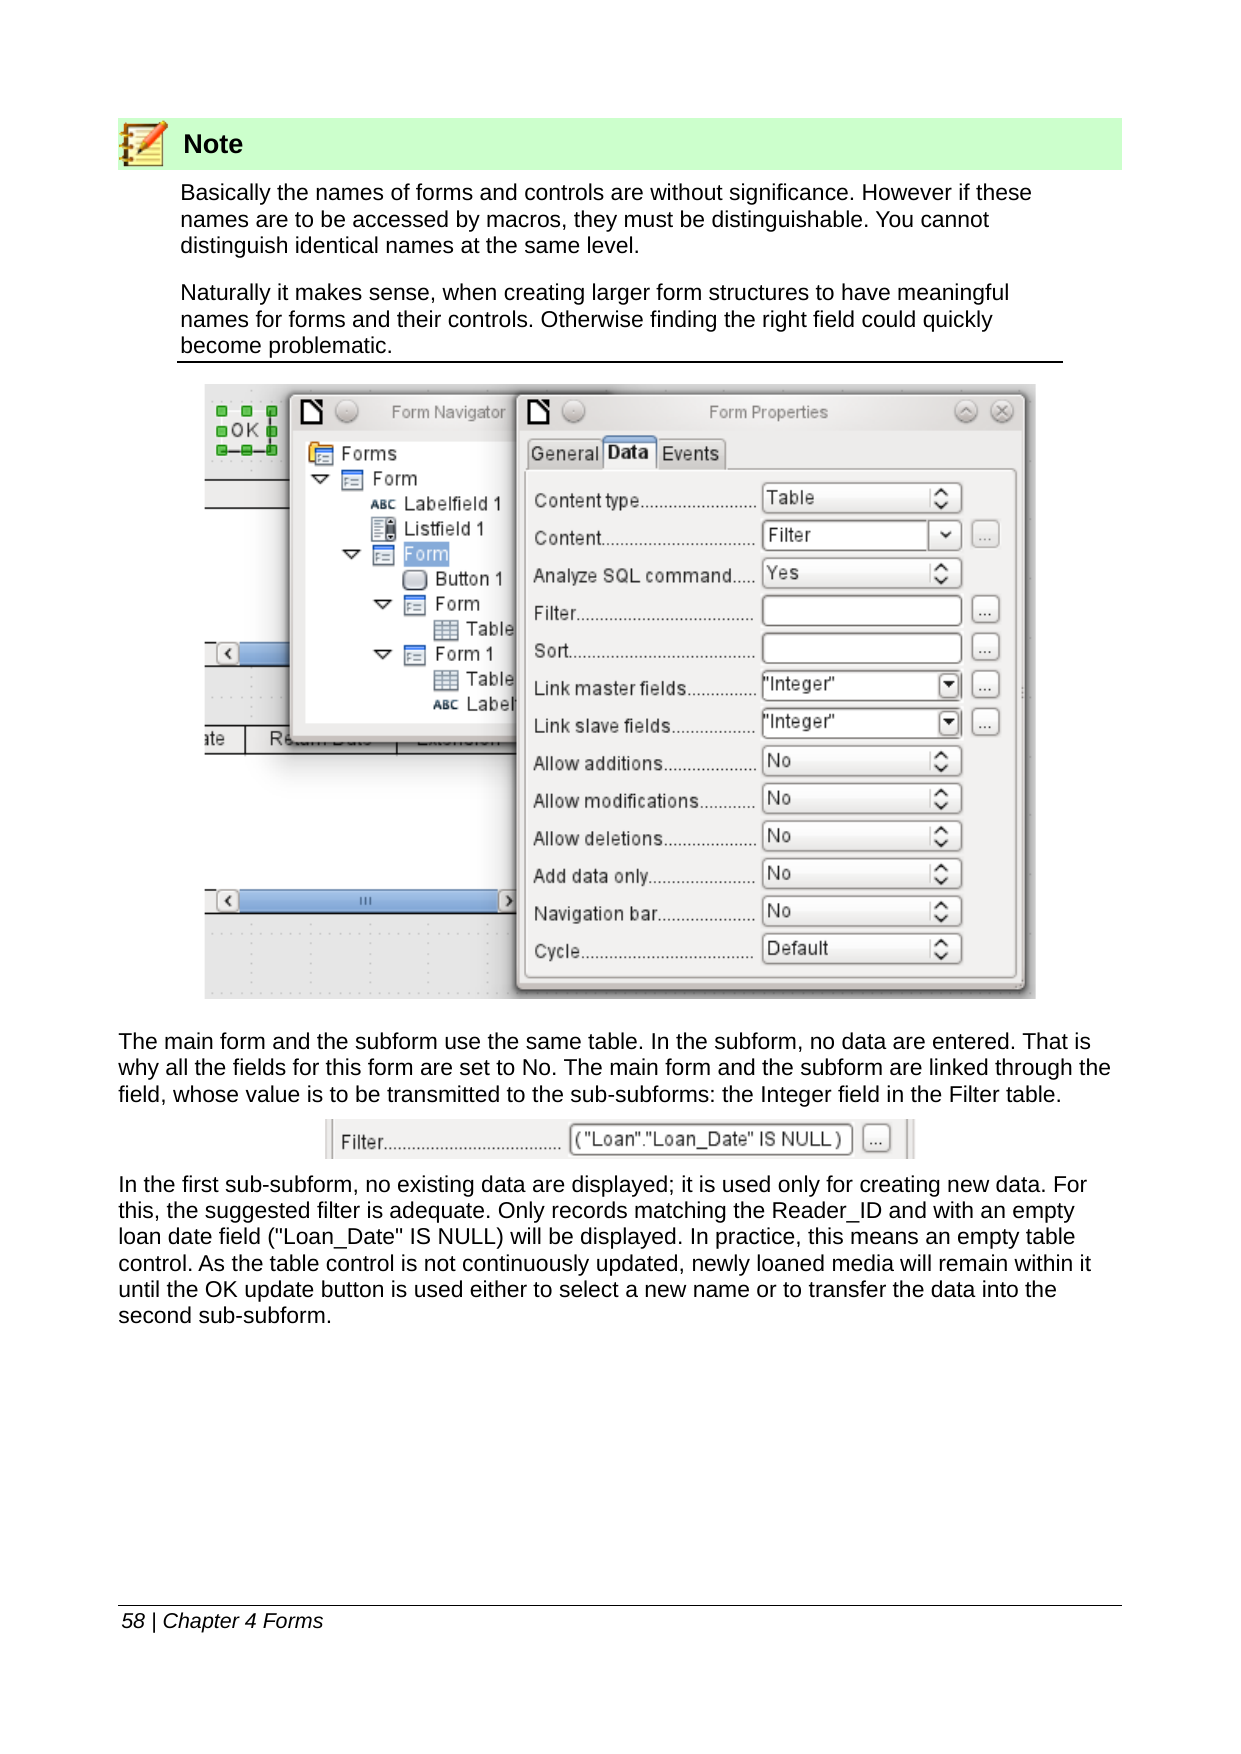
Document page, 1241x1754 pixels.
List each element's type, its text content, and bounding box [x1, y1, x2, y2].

text Naturally it makes sense, when creating larger form structures to have meaningful names for forms and their controls. Otherwise finding the right field could quickly become problematic. [177, 276, 1063, 361]
text In the first sub-subform, no existing data are displayed; it is used only for creating new data. For this, the suggested filter is adequate. Only records matching the Reader_ID and with an empty loan date field ("Loan_Date" IS NULL) will be displayed. In practice, this means an empty table control. As the table control is not continuously updated, newly loaned media will remain within it until the OK update button is used either to select a new name or to transfer the data into the second sub-subform. [118, 1171, 1122, 1329]
subtitle Note [118, 118, 1122, 170]
picture [204, 384, 1036, 999]
text The main form and the subform use the same table. In the subform, no data are entered. That is why all the fields for this form are set to No. The main form and the subform are linked through the field, whose value is to be transmitted to the sub‑subforms: the Integer field in the Filter table. [118, 1028, 1122, 1107]
picture [119, 119, 170, 170]
text Basically the names of forms and controls are without significance. However if these names are to be accessed by macros, they must be distinguishable. You cannot distinguish identical names at the same level. [177, 176, 1063, 258]
picture [325, 1119, 916, 1159]
